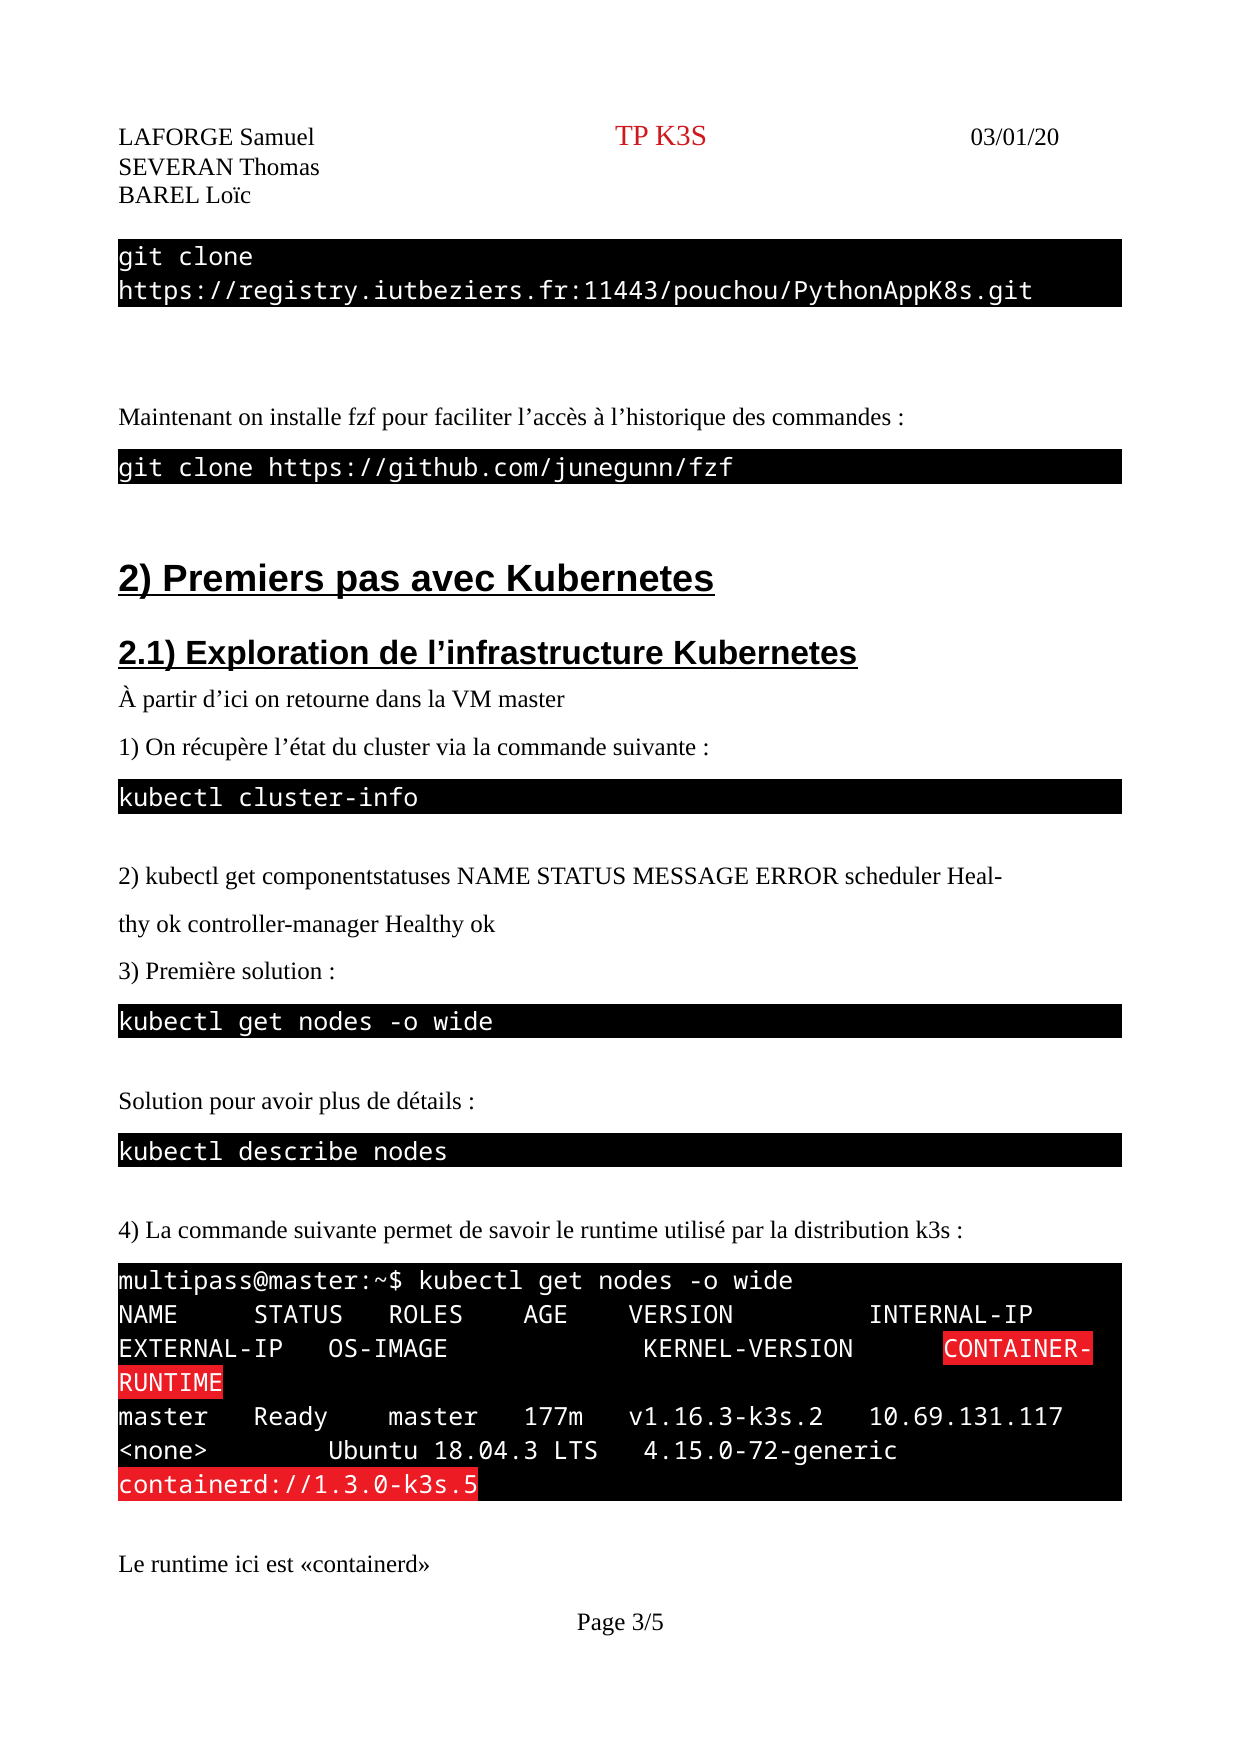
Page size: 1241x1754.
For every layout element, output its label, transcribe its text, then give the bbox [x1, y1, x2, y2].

text master Ready master 177m v1.16.3-k3s.2 10.69.131.117 <none> Ubuntu 18.04.3 LTS 4.15.0-72-generic containerd://1.3.0-k3s.5 [118, 1399, 1122, 1501]
text kubectl describe nodes [118, 1133, 1122, 1167]
text kubectl cluster-info [118, 779, 1122, 814]
text NAME STATUS ROLES AGE VERSION INTERNAL-IP EXTERNAL-IP OS-IMAGE KERNEL-VERSION CONTAINER-RUNTIME [118, 1297, 1122, 1399]
text multipass@master:~$ kubectl get nodes -o wide [118, 1263, 1122, 1297]
text 3) Première solution : [118, 956, 1122, 985]
text Maintenant on installe fzf pour faciliter l’accès à l’historique des commandes : [118, 402, 1122, 431]
subtitle 2.1) Exploration de l’infrastructure Kubernetes [118, 633, 1122, 672]
text À partir d’ici on retourne dans la VM master [118, 684, 1122, 713]
text kubectl get nodes -o wide [118, 1004, 1122, 1038]
text 2) kubectl get componentstatuses NAME STATUS MESSAGE ERROR scheduler Heal- [118, 861, 1122, 890]
text 4) La commande suivante permet de savoir le runtime utilisé par la distribution k3s : [118, 1215, 1122, 1244]
text git clone https://github.com/junegunn/fzf [118, 449, 1122, 484]
text Le runtime ici est «containerd» [118, 1549, 1122, 1577]
text Solution pour avoir plus de détails : [118, 1086, 1122, 1114]
text git clone https://registry.iutbeziers.fr:11443/pouchou/PythonAppK8s.git [118, 239, 1122, 307]
text 1) On récupère l’état du cluster via la commande suivante : [118, 732, 1122, 761]
subtitle 2) Premiers pas avec Kubernetes [118, 556, 1122, 600]
text thy ok controller-manager Healthy ok [118, 909, 1122, 938]
